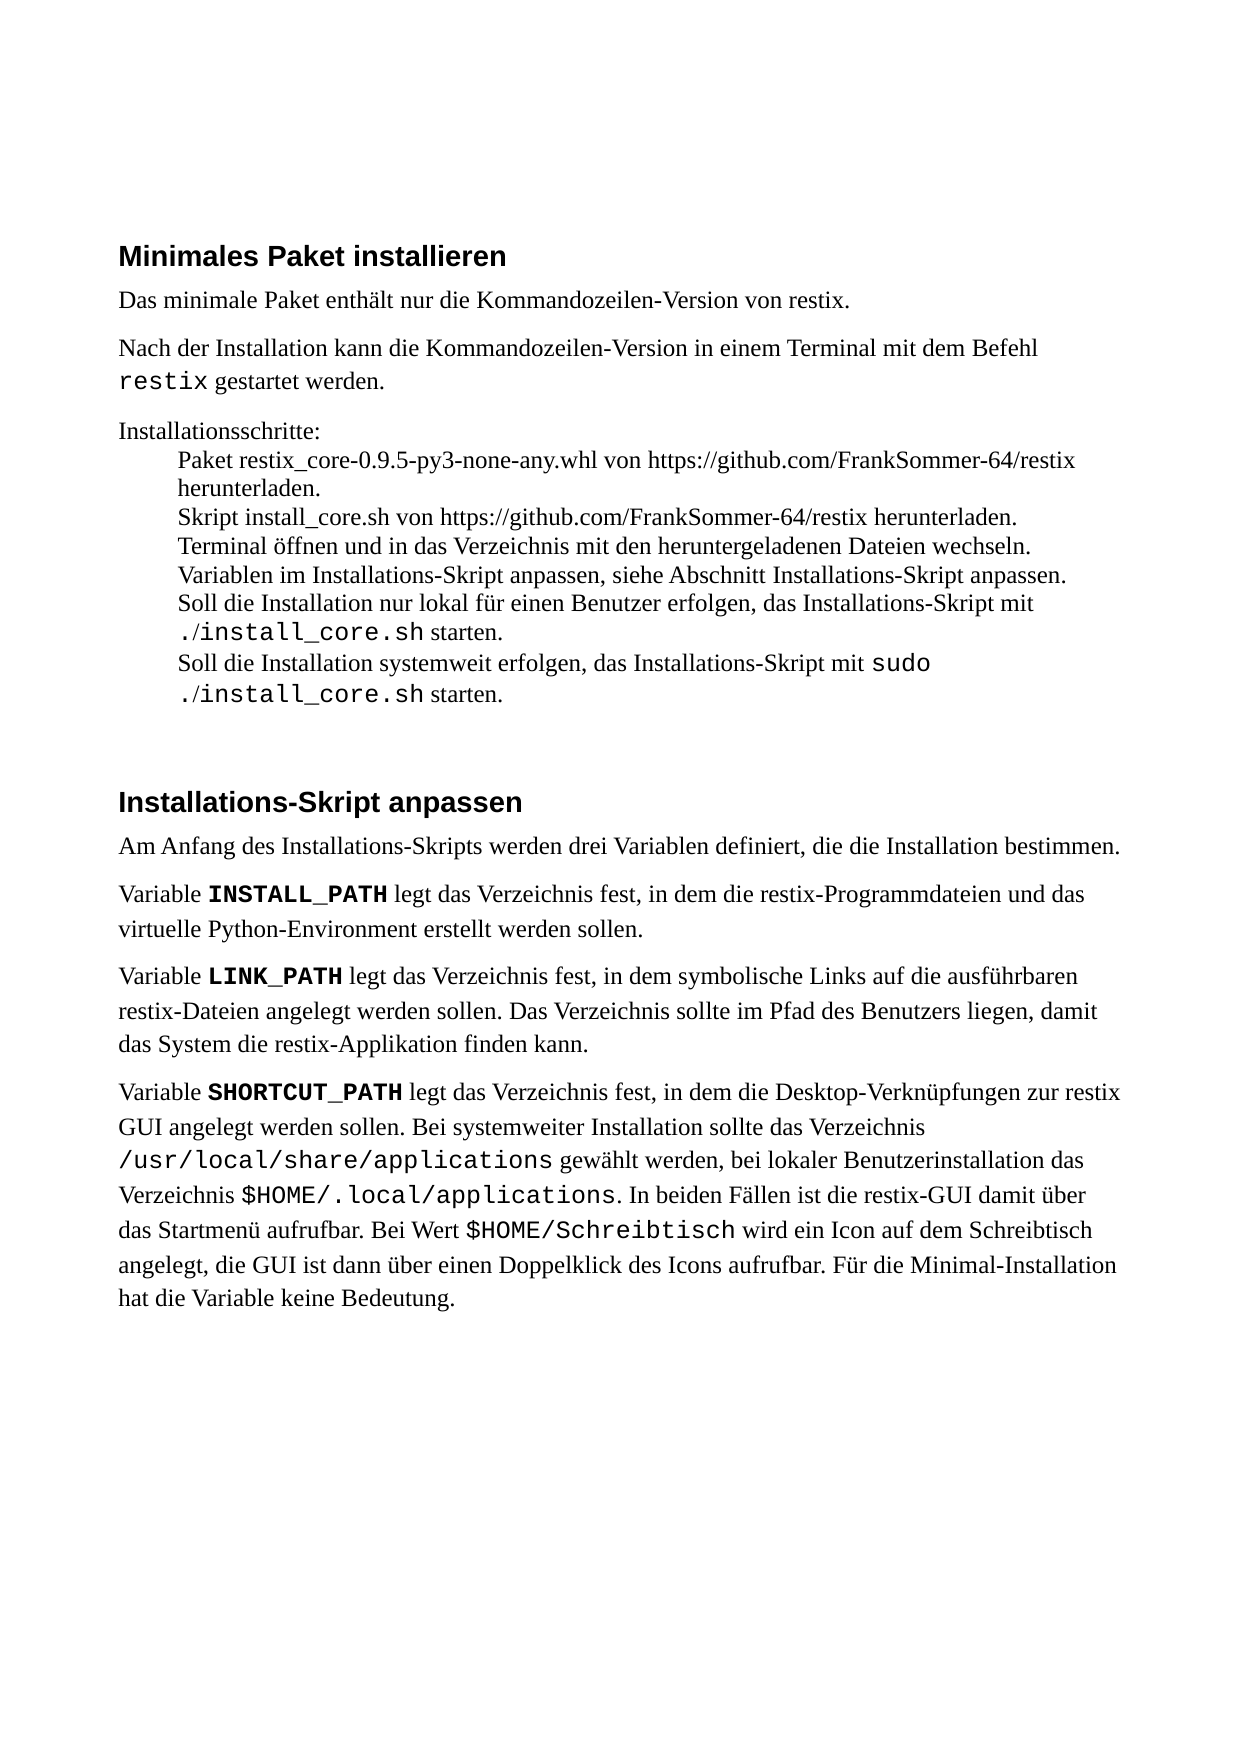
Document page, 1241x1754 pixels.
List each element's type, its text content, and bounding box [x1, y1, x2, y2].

text Variable LINK_PATH legt das Verzeichnis fest, in dem symbolische Links auf die ausführbaren restix-Dateien angelegt werden sollen. Das Verzeichnis sollte im Pfad des Benutzers liegen, damit das System die restix-Applikation finden kann. [118, 961, 1122, 1058]
list Soll die Installation nur lokal für einen Benutzer erfolgen, das Installations-Skript mit ./install_core.sh starten. [177, 588, 1122, 648]
text Variable INSTALL_PATH legt das Verzeichnis fest, in dem die restix-Programmdateien und das virtuelle Python-Environment erstellt werden sollen. [118, 879, 1122, 942]
list Skript install_core.sh von https://github.com/FrankSommer-64/restix herunterladen. [177, 502, 1122, 531]
list Soll die Installation systemweit erfolgen, das Installations-Skript mit sudo ./install_core.sh starten. [177, 648, 1122, 710]
subtitle Installations-Skript anpassen [118, 785, 1122, 818]
subtitle Installationsschritte: [118, 416, 1122, 445]
list Terminal öffnen und in das Verzeichnis mit den heruntergeladenen Dateien wechseln. [177, 531, 1122, 560]
text Nach der Installation kann die Kommandozeilen-Version in einem Terminal mit dem Befehl restix gestartet werden. [118, 333, 1122, 397]
subtitle Minimales Paket installieren [118, 239, 1122, 273]
text Am Anfang des Installations-Skripts werden drei Variablen definiert, die die Installation bestimmen. [118, 831, 1122, 860]
list Paket restix_core-0.9.5-py3-none-any.whl von https://github.com/FrankSommer-64/restix herunterladen. [177, 445, 1122, 502]
text Das minimale Paket enthält nur die Kommandozeilen-Version von restix. [118, 285, 1122, 314]
text Variable SHORTCUT_PATH legt das Verzeichnis fest, in dem die Desktop-Verknüpfungen zur restix GUI angelegt werden sollen. Bei systemweiter Installation sollte das Verzeichnis /usr/local/share/applications gewählt werden, bei lokaler Benutzerinstallation das Verzeichnis $HOME/.local/applications. In beiden Fällen ist die restix-GUI damit über das Startmenü aufrufbar. Bei Wert $HOME/Schreibtisch wird ein Icon auf dem Schreibtisch angelegt, die GUI ist dann über einen Doppelklick des Icons aufrufbar. Für die Minimal-Installation hat die Variable keine Bedeutung. [118, 1077, 1122, 1312]
list Variablen im Installations-Skript anpassen, siehe Abschnitt Installations-Skript anpassen. [177, 560, 1122, 588]
